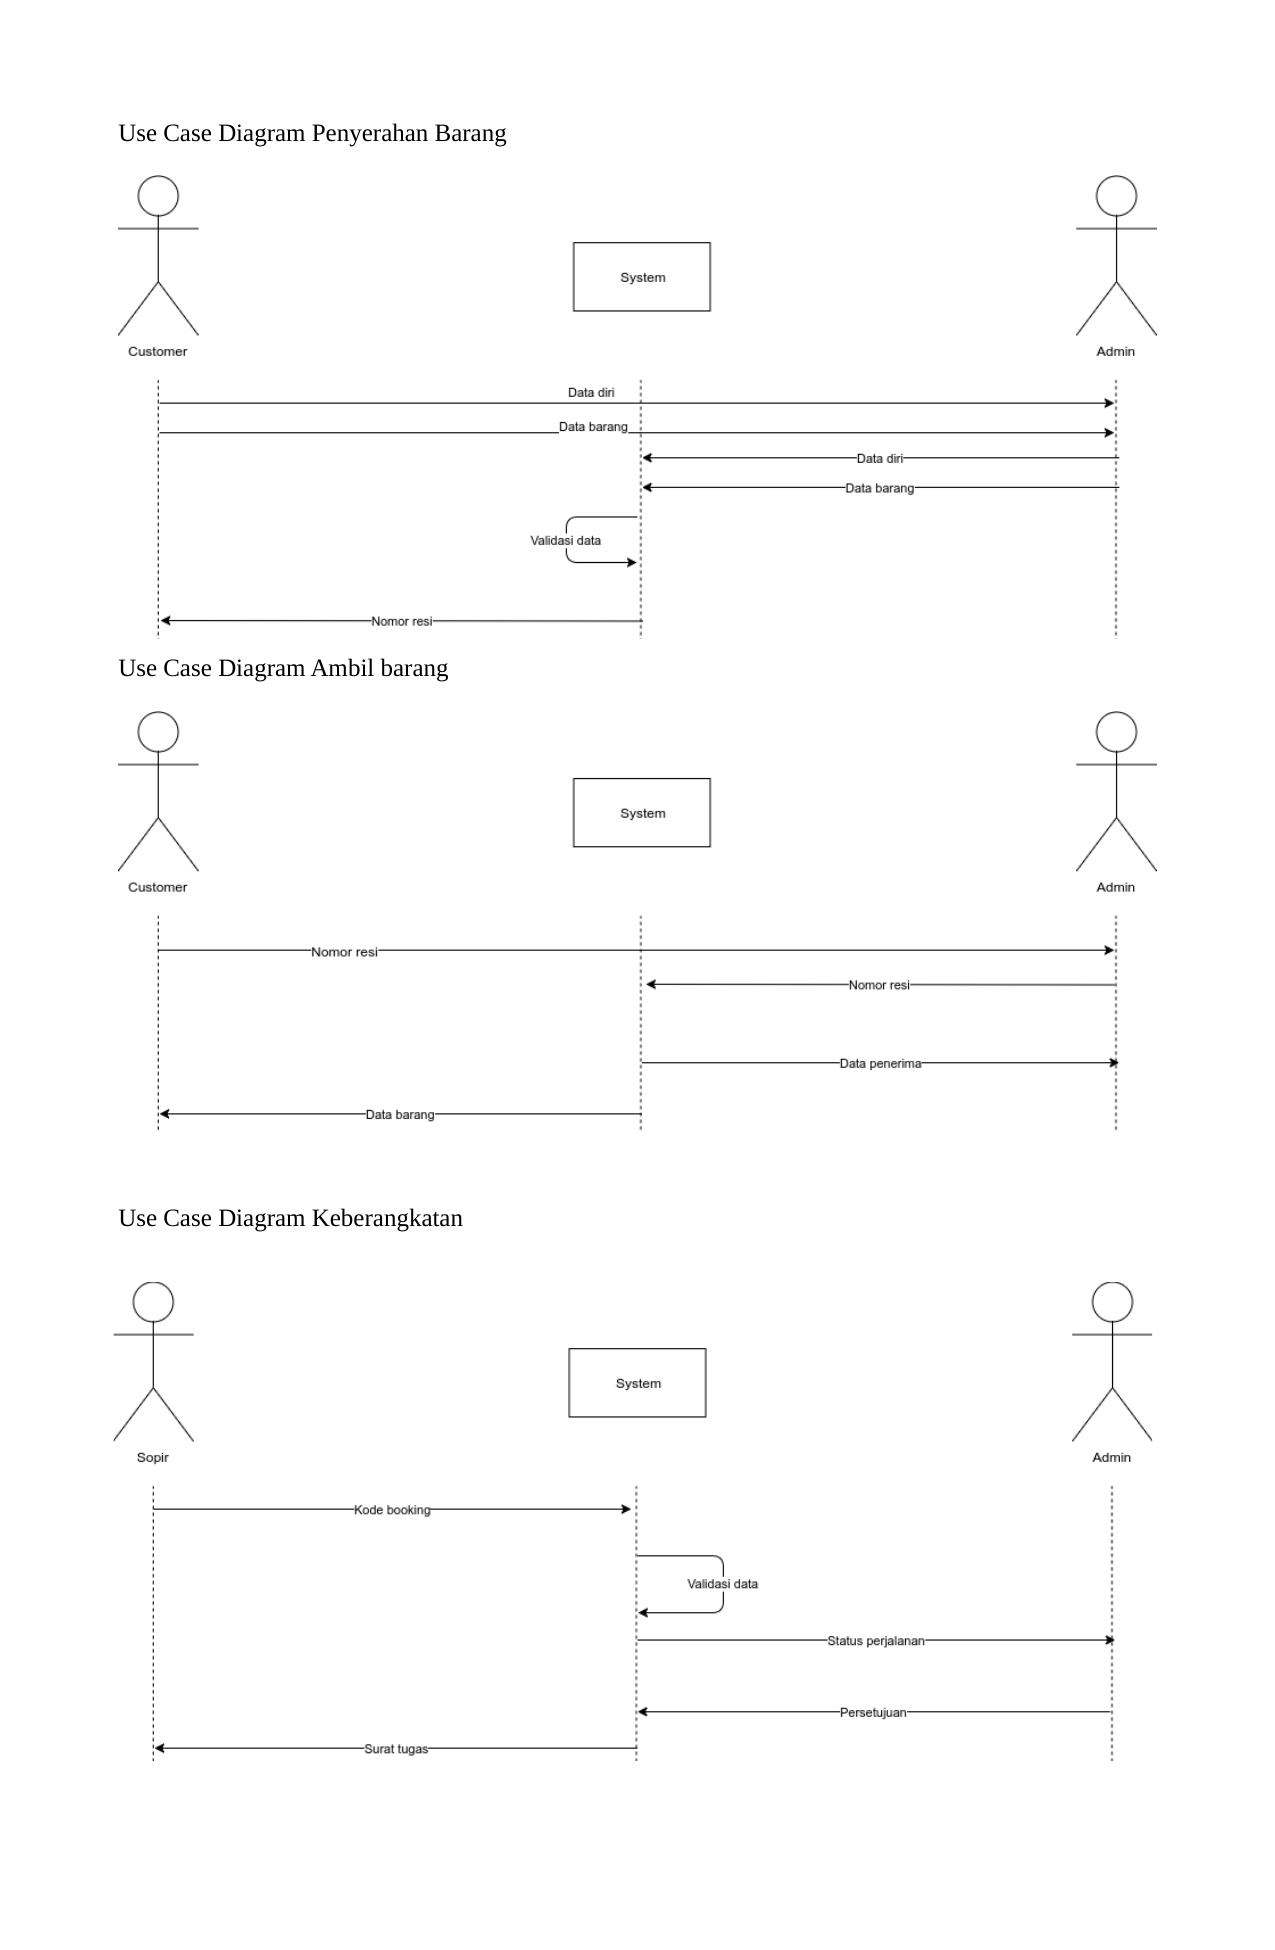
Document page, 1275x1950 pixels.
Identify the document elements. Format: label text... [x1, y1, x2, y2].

picture [113, 1282, 1153, 1761]
text Use Case Diagram Penyerahan Barang [118, 118, 1157, 147]
text Use Case Diagram Keberangkatan [118, 1203, 1157, 1232]
picture [118, 711, 1157, 1132]
picture [118, 175, 1157, 639]
text Use Case Diagram Ambil barang [118, 639, 1157, 682]
